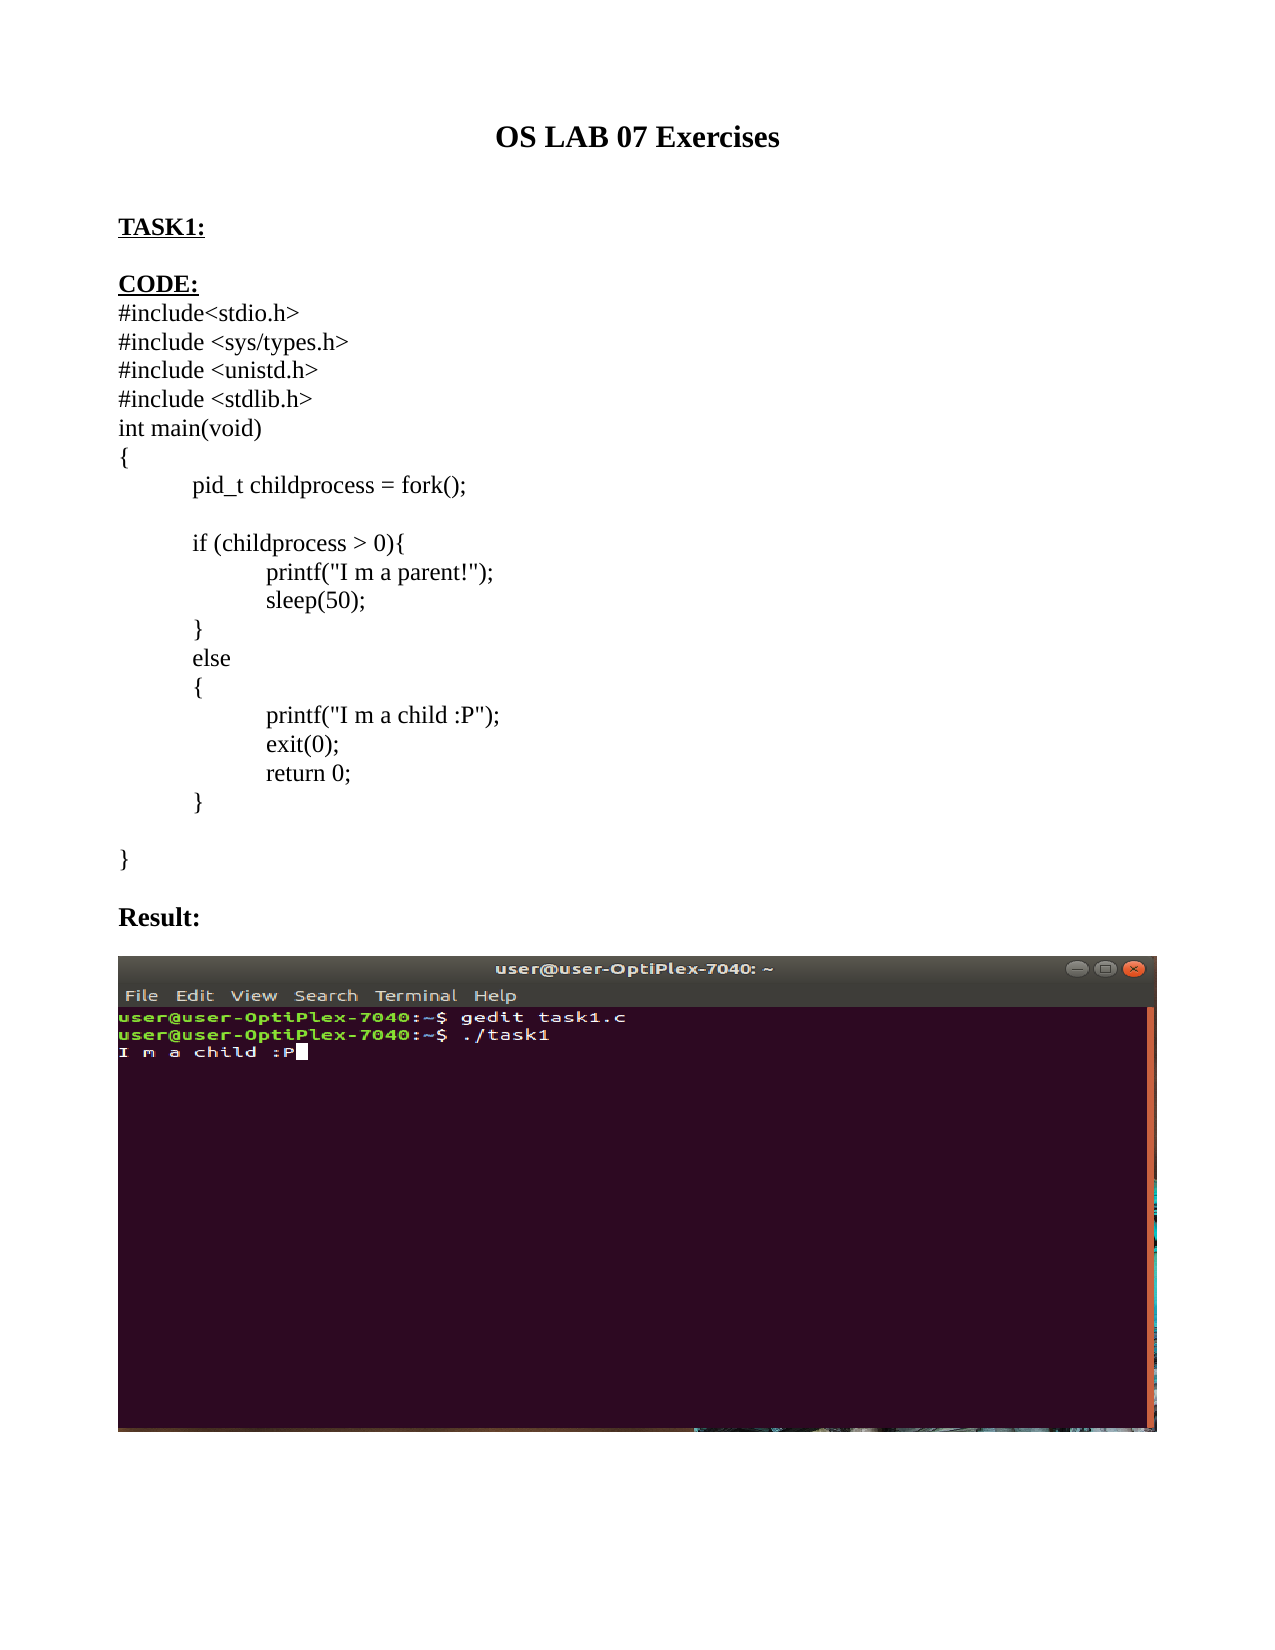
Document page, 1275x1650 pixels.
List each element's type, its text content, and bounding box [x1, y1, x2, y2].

text CODE: [118, 269, 1157, 298]
text } [118, 787, 1157, 815]
text #include <sys/types.h> [118, 327, 1157, 355]
text #include <unistd.h> [118, 355, 1157, 384]
text Result: [118, 902, 1157, 933]
text printf("I m a parent!"); [118, 557, 1157, 585]
text else [118, 643, 1157, 672]
text OS LAB 07 Exercises [118, 118, 1157, 154]
picture [118, 956, 1157, 1432]
text TASK1: [118, 212, 1157, 240]
text { [118, 442, 1157, 470]
text #include <stdlib.h> [118, 384, 1157, 413]
text #include<stdio.h> [118, 298, 1157, 327]
text } [118, 614, 1157, 643]
text sleep(50); [118, 585, 1157, 614]
text exit(0); [118, 729, 1157, 758]
text printf("I m a child :P"); [118, 700, 1157, 729]
text { [118, 672, 1157, 700]
text return 0; [118, 758, 1157, 787]
text int main(void) [118, 413, 1157, 442]
text pid_t childprocess = fork(); [118, 470, 1157, 499]
text if (childprocess > 0){ [118, 528, 1157, 557]
text } [118, 844, 1157, 873]
